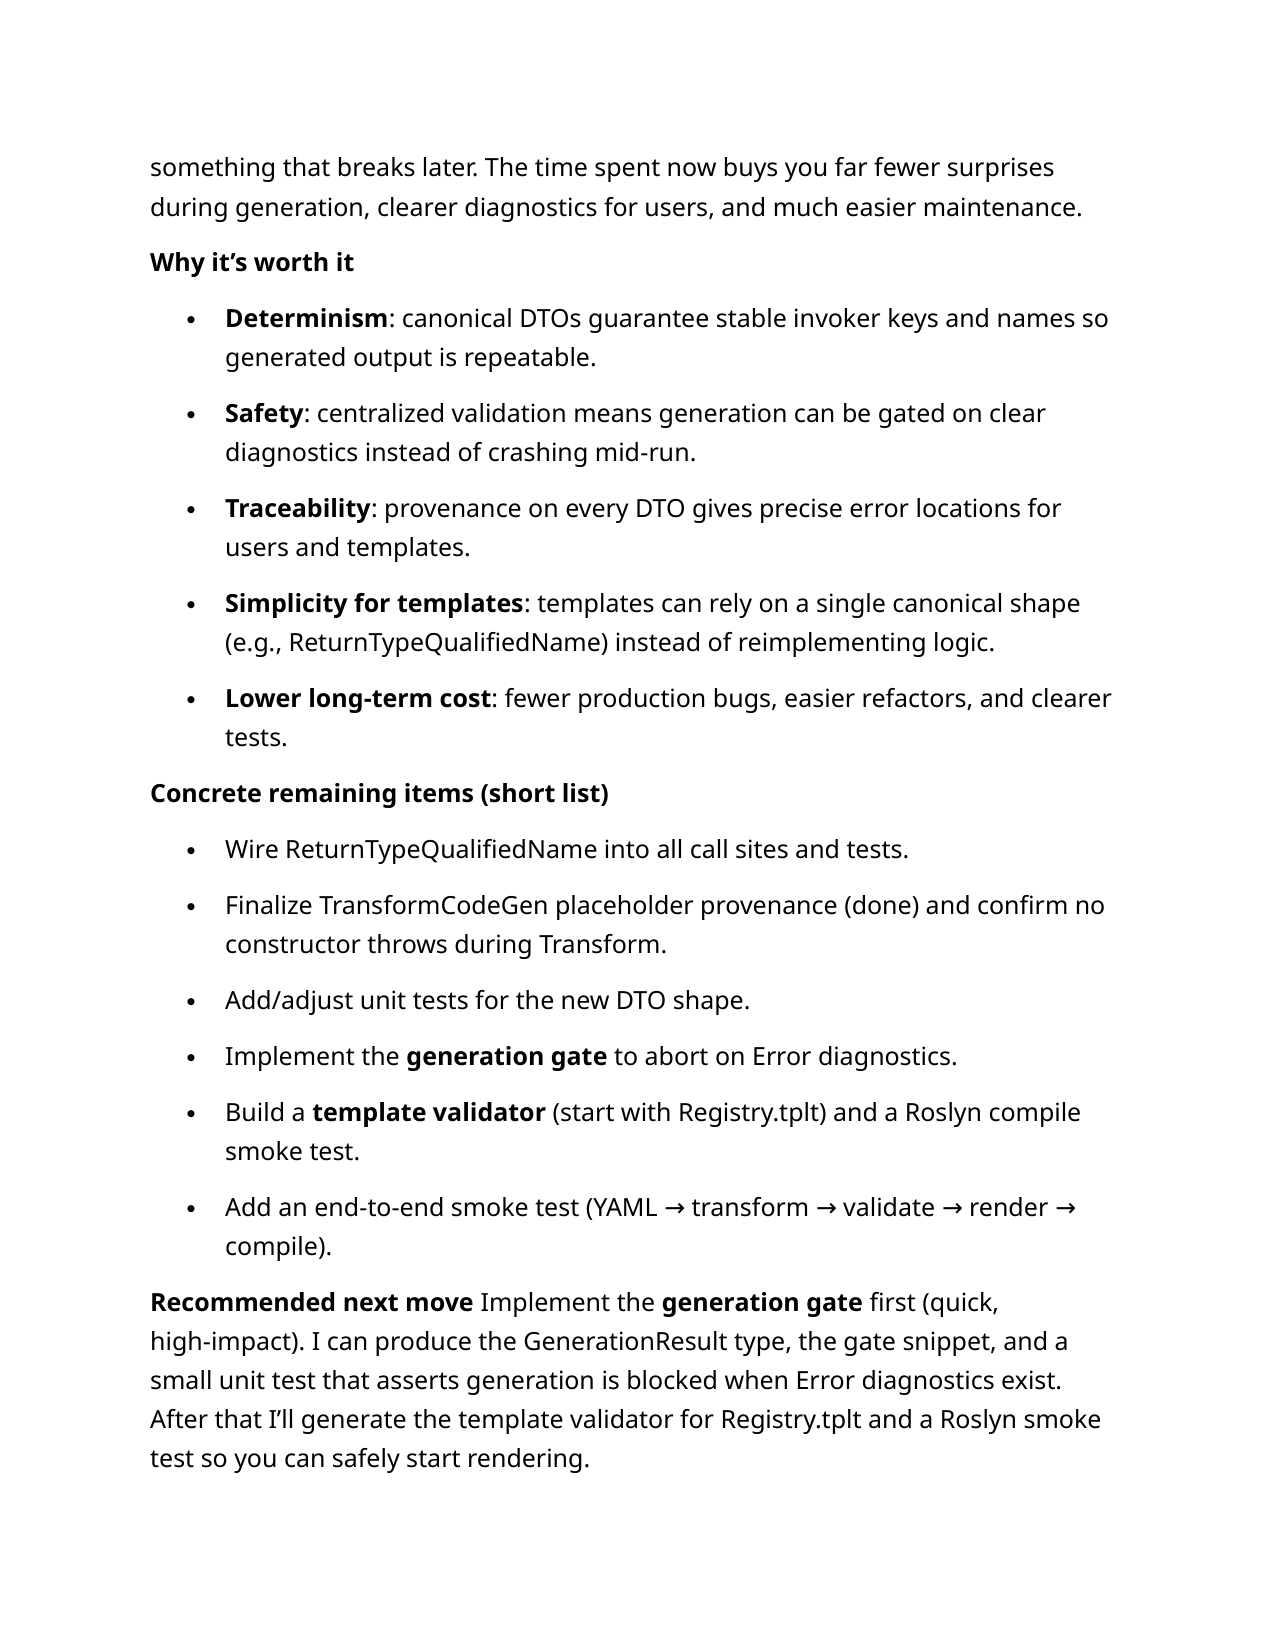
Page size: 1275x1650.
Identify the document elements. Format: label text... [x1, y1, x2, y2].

list Traceability: provenance on every DTO gives precise error locations for users and templates. [187, 491, 1125, 564]
list Determinism: canonical DTOs guarantee stable invoker keys and names so generated output is repeatable. [187, 301, 1125, 374]
text Recommended next move Implement the generation gate first (quick, high‑impact). I can produce the GenerationResult type, the gate snippet, and a small unit test that asserts generation is blocked when Error diagnostics exist. After that I’ll generate the template validator for Registry.tplt and a Roslyn smoke test so you can safely start rendering. [150, 1284, 1125, 1475]
text something that breaks later. The time spent now buys you far fewer surprises during generation, clearer diagnostics for users, and much easier maintenance. [150, 150, 1125, 223]
list Lower long‑term cost: fewer production bugs, easier refactors, and clearer tests. [187, 681, 1125, 754]
text Why it’s worth it [150, 245, 1125, 279]
list Add/adjust unit tests for the new DTO shape. [187, 982, 1125, 1017]
list Implement the generation gate to abort on Error diagnostics. [187, 1038, 1125, 1072]
list Wire ReturnTypeQualifiedName into all call sites and tests. [187, 832, 1125, 866]
list Safety: centralized validation means generation can be gated on clear diagnostics instead of crashing mid‑run. [187, 396, 1125, 469]
text Concrete remaining items (short list) [150, 776, 1125, 810]
list Add an end‑to‑end smoke test (YAML → transform → validate → render → compile). [187, 1189, 1125, 1262]
list Build a template validator (start with Registry.tplt) and a Roslyn compile smoke test. [187, 1094, 1125, 1167]
list Simplicity for templates: templates can rely on a single canonical shape (e.g., ReturnTypeQualifiedName) instead of reimplementing logic. [187, 586, 1125, 659]
list Finalize TransformCodeGen placeholder provenance (done) and confirm no constructor throws during Transform. [187, 887, 1125, 961]
